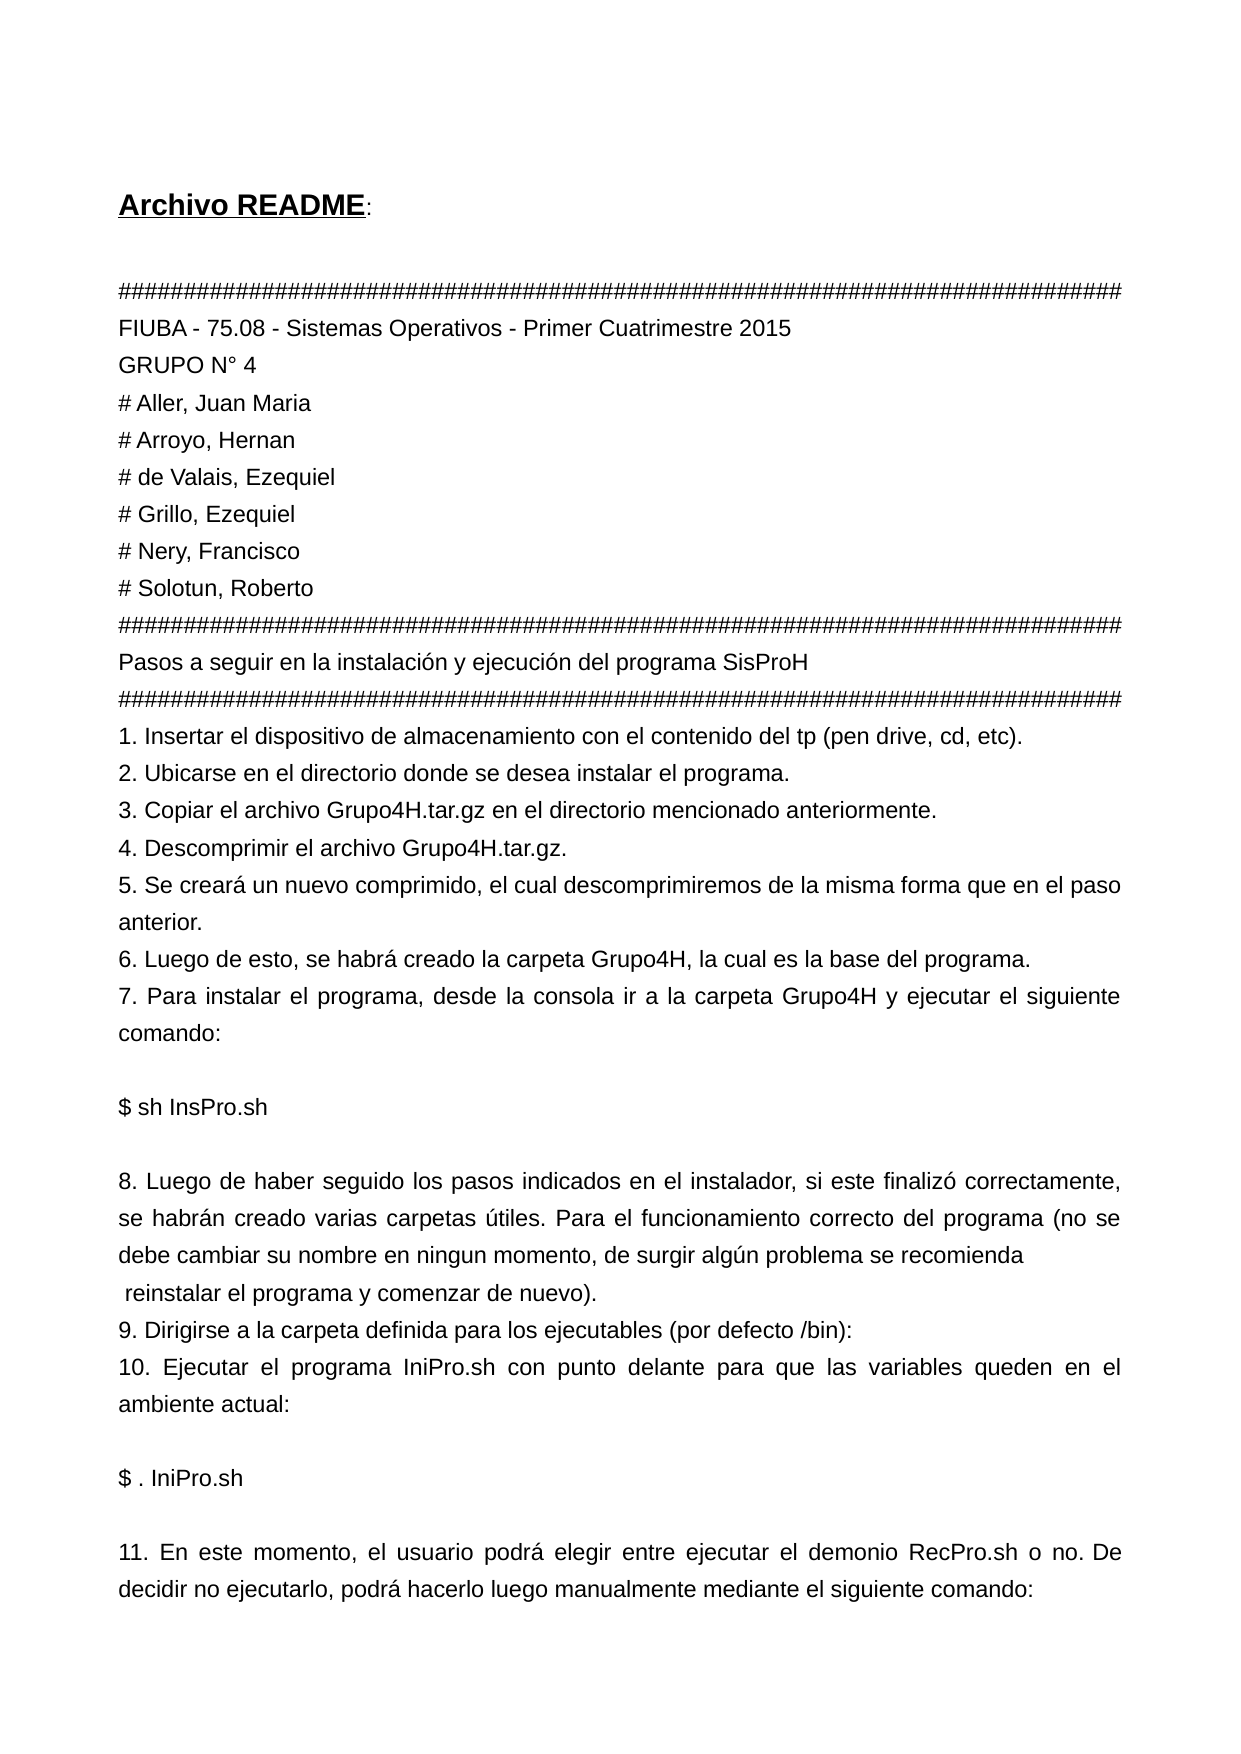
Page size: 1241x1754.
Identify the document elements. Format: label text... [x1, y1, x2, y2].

text $ . IniPro.sh [118, 1464, 1122, 1491]
text $ sh InsPro.sh [118, 1093, 1122, 1120]
text FIUBA - 75.08 - Sistemas Operativos - Primer Cuatrimestre 2015 [118, 315, 1122, 342]
text GRUPO N° 4 [118, 352, 1122, 379]
text 8. Luego de haber seguido los pasos indicados en el instalador, si este finalizó correctamente, se habrán creado varias carpetas útiles. Para el funcionamiento correcto del programa (no se debe cambiar su nombre en ningun momento, de surgir algún problema se recomienda [118, 1168, 1122, 1269]
text 3. Copiar el archivo Grupo4H.tar.gz en el directorio mencionado anteriormente. [118, 797, 1122, 824]
text reinstalar el programa y comenzar de nuevo). [118, 1279, 1122, 1306]
text # Nery, Francisco [118, 537, 1122, 564]
text Archivo README: [118, 187, 1122, 221]
text # de Valais, Ezequiel [118, 463, 1122, 490]
text # Grillo, Ezequiel [118, 500, 1122, 527]
text ############################################################################# [118, 611, 1122, 638]
text 2. Ubicarse en el directorio donde se desea instalar el programa. [118, 760, 1122, 787]
text 6. Luego de esto, se habrá creado la carpeta Grupo4H, la cual es la base del programa. [118, 945, 1122, 972]
text 10. Ejecutar el programa IniPro.sh con punto delante para que las variables queden en el ambiente actual: [118, 1353, 1122, 1417]
text 5. Se creará un nuevo comprimido, el cual descomprimiremos de la misma forma que en el paso anterior. [118, 871, 1122, 935]
text ############################################################################# [118, 278, 1122, 304]
text # Solotun, Roberto [118, 574, 1122, 601]
text 1. Insertar el dispositivo de almacenamiento con el contenido del tp (pen drive, cd, etc). [118, 723, 1122, 749]
text # Aller, Juan Maria [118, 389, 1122, 416]
text 11. En este momento, el usuario podrá elegir entre ejecutar el demonio RecPro.sh o no. De decidir no ejecutarlo, podrá hacerlo luego manualmente mediante el siguiente comando: [118, 1538, 1122, 1602]
text 4. Descomprimir el archivo Grupo4H.tar.gz. [118, 834, 1122, 861]
text 7. Para instalar el programa, desde la consola ir a la carpeta Grupo4H y ejecutar el siguiente comando: [118, 982, 1122, 1046]
text # Arroyo, Hernan [118, 426, 1122, 453]
text 9. Dirigirse a la carpeta definida para los ejecutables (por defecto /bin): [118, 1316, 1122, 1343]
text ############################################################################# [118, 686, 1122, 712]
text Pasos a seguir en la instalación y ejecución del programa SisProH [118, 648, 1122, 675]
